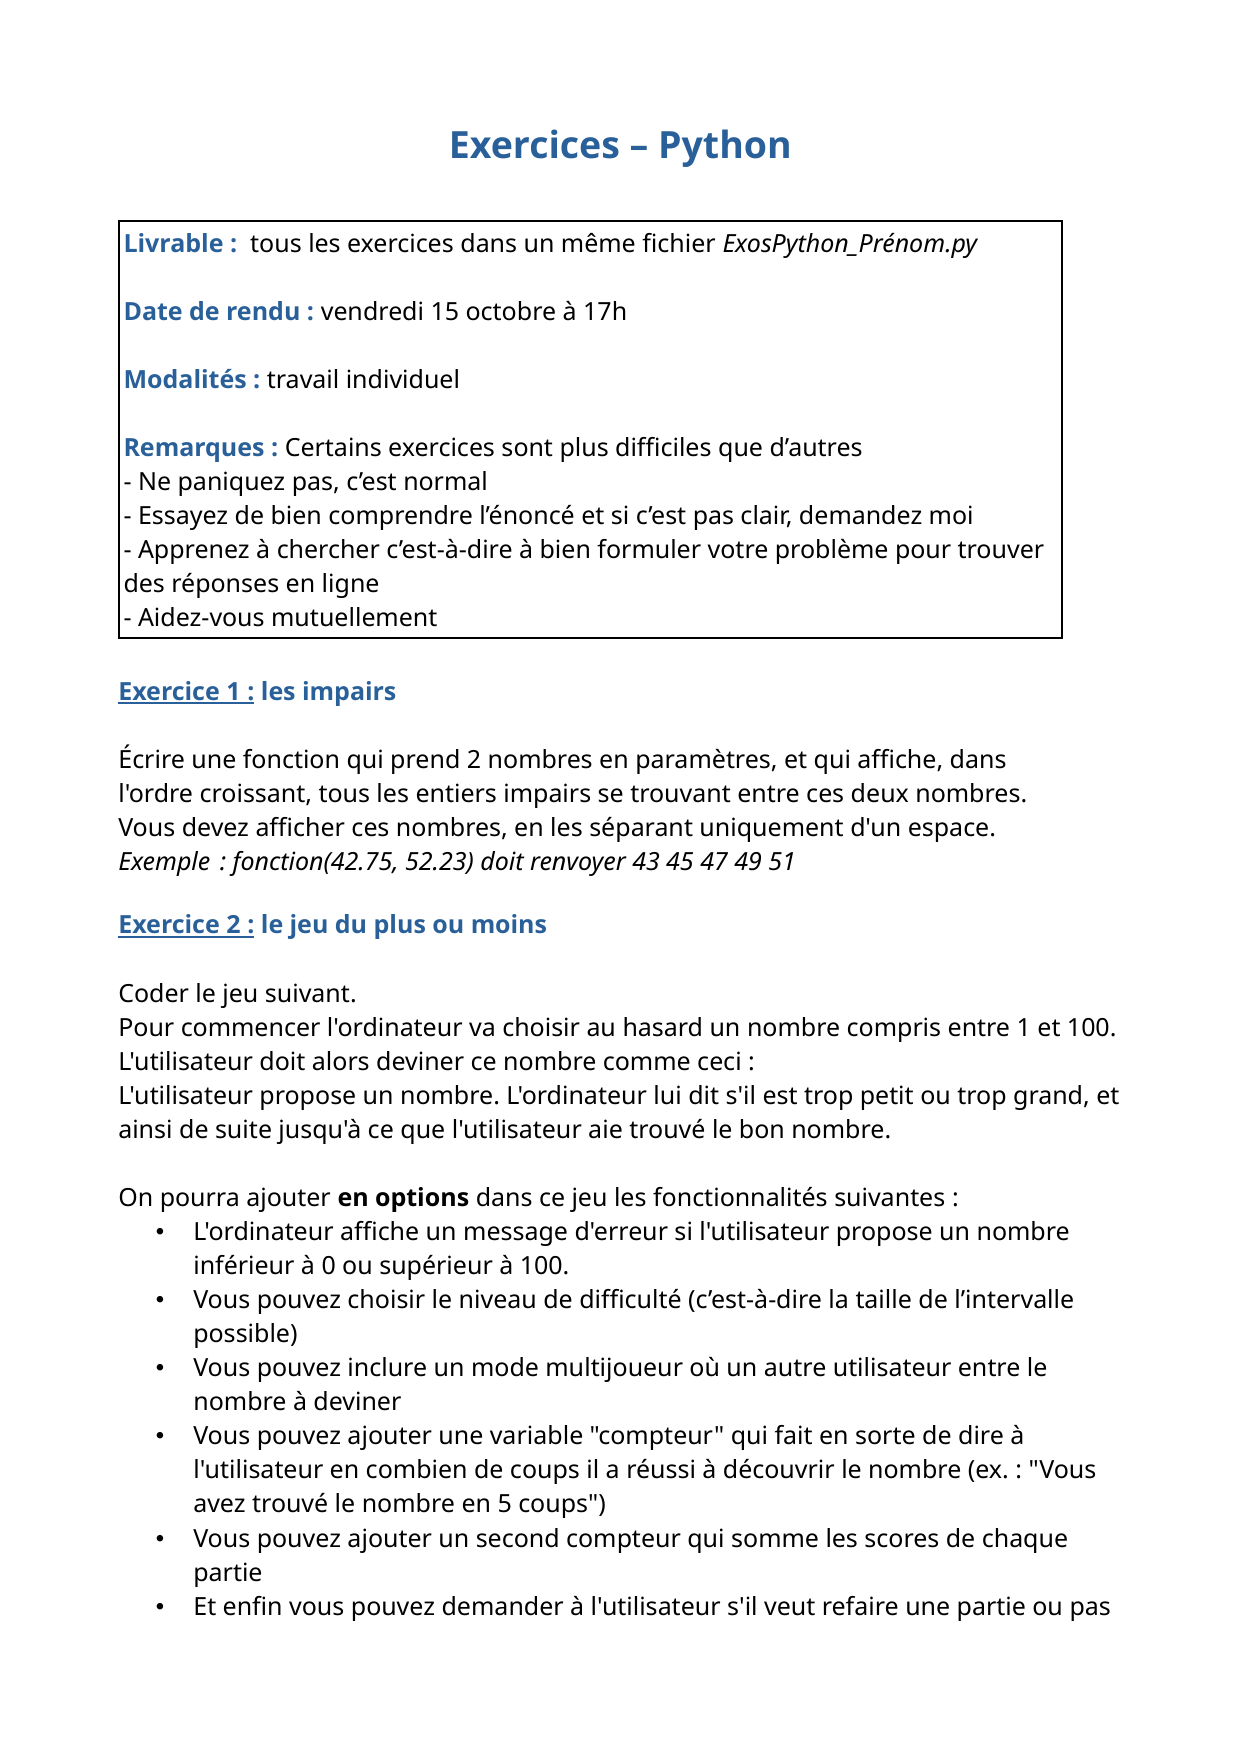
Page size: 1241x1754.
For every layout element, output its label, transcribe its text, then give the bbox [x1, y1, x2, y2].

text - Essayez de bien comprendre l’énoncé et si c’est pas clair, demandez moi [120, 493, 1061, 527]
list Vous pouvez inclure un mode multijoueur où un autre utilisateur entre le nombre à deviner [156, 1350, 1122, 1418]
text Exercice 1 : les impairs [118, 673, 1063, 707]
list Vous pouvez ajouter un second compteur qui somme les scores de chaque partie [156, 1520, 1122, 1588]
text Date de rendu : vendredi 15 octobre à 17h [120, 288, 1061, 327]
text Pour commencer l'ordinateur va choisir au hasard un nombre compris entre 1 et 100. L'utilisateur doit alors deviner ce nombre comme ceci : L'utilisateur propose un nombre. L'ordinateur lui dit s'il est trop petit ou trop grand, et ainsi de suite jusqu'à ce que l'utilisateur aie trouvé le bon nombre. [118, 1009, 1122, 1146]
list Et enfin vous pouvez demander à l'utilisateur s'il veut refaire une partie ou pas [156, 1588, 1122, 1622]
text Modalités : travail individuel [120, 356, 1061, 396]
text - Apprenez à chercher c’est-à-dire à bien formuler votre problème pour trouver des réponses en ligne [120, 527, 1061, 595]
text Coder le jeu suivant. [118, 975, 1122, 1009]
text - Aidez-vous mutuellement [120, 595, 1061, 637]
list Vous pouvez ajouter une variable "compteur" qui fait en sorte de dire à l'utilisateur en combien de coups il a réussi à découvrir le nombre (ex. : "Vous avez trouvé le nombre en 5 coups") [156, 1418, 1122, 1520]
text Livrable : tous les exercices dans un même fichier ExosPython_Prénom.py [120, 222, 1061, 259]
text - Ne paniquez pas, c’est normal [120, 459, 1061, 493]
list L'ordinateur affiche un message d'erreur si l'utilisateur propose un nombre inférieur à 0 ou supérieur à 100. [156, 1214, 1122, 1282]
text Exercice 2 : le jeu du plus ou moins [118, 907, 1122, 941]
text Écrire une fonction qui prend 2 nombres en paramètres, et qui affiche, dans l'ordre croissant, tous les entiers impairs se trouvant entre ces deux nombres. Vous devez afficher ces nombres, en les séparant uniquement d'un espace. Exemple : fonction(42.75, 52.23) doit renvoyer 43 45 47 49 51 [118, 741, 1063, 878]
text On pourra ajouter en options dans ce jeu les fonctionnalités suivantes : [118, 1179, 1122, 1214]
text Remarques : Certains exercices sont plus difficiles que d’autres [120, 424, 1061, 459]
list Vous pouvez choisir le niveau de difficulté (c’est-à-dire la taille de l’intervalle possible) [156, 1282, 1122, 1350]
text Exercices – Python [118, 118, 1122, 169]
